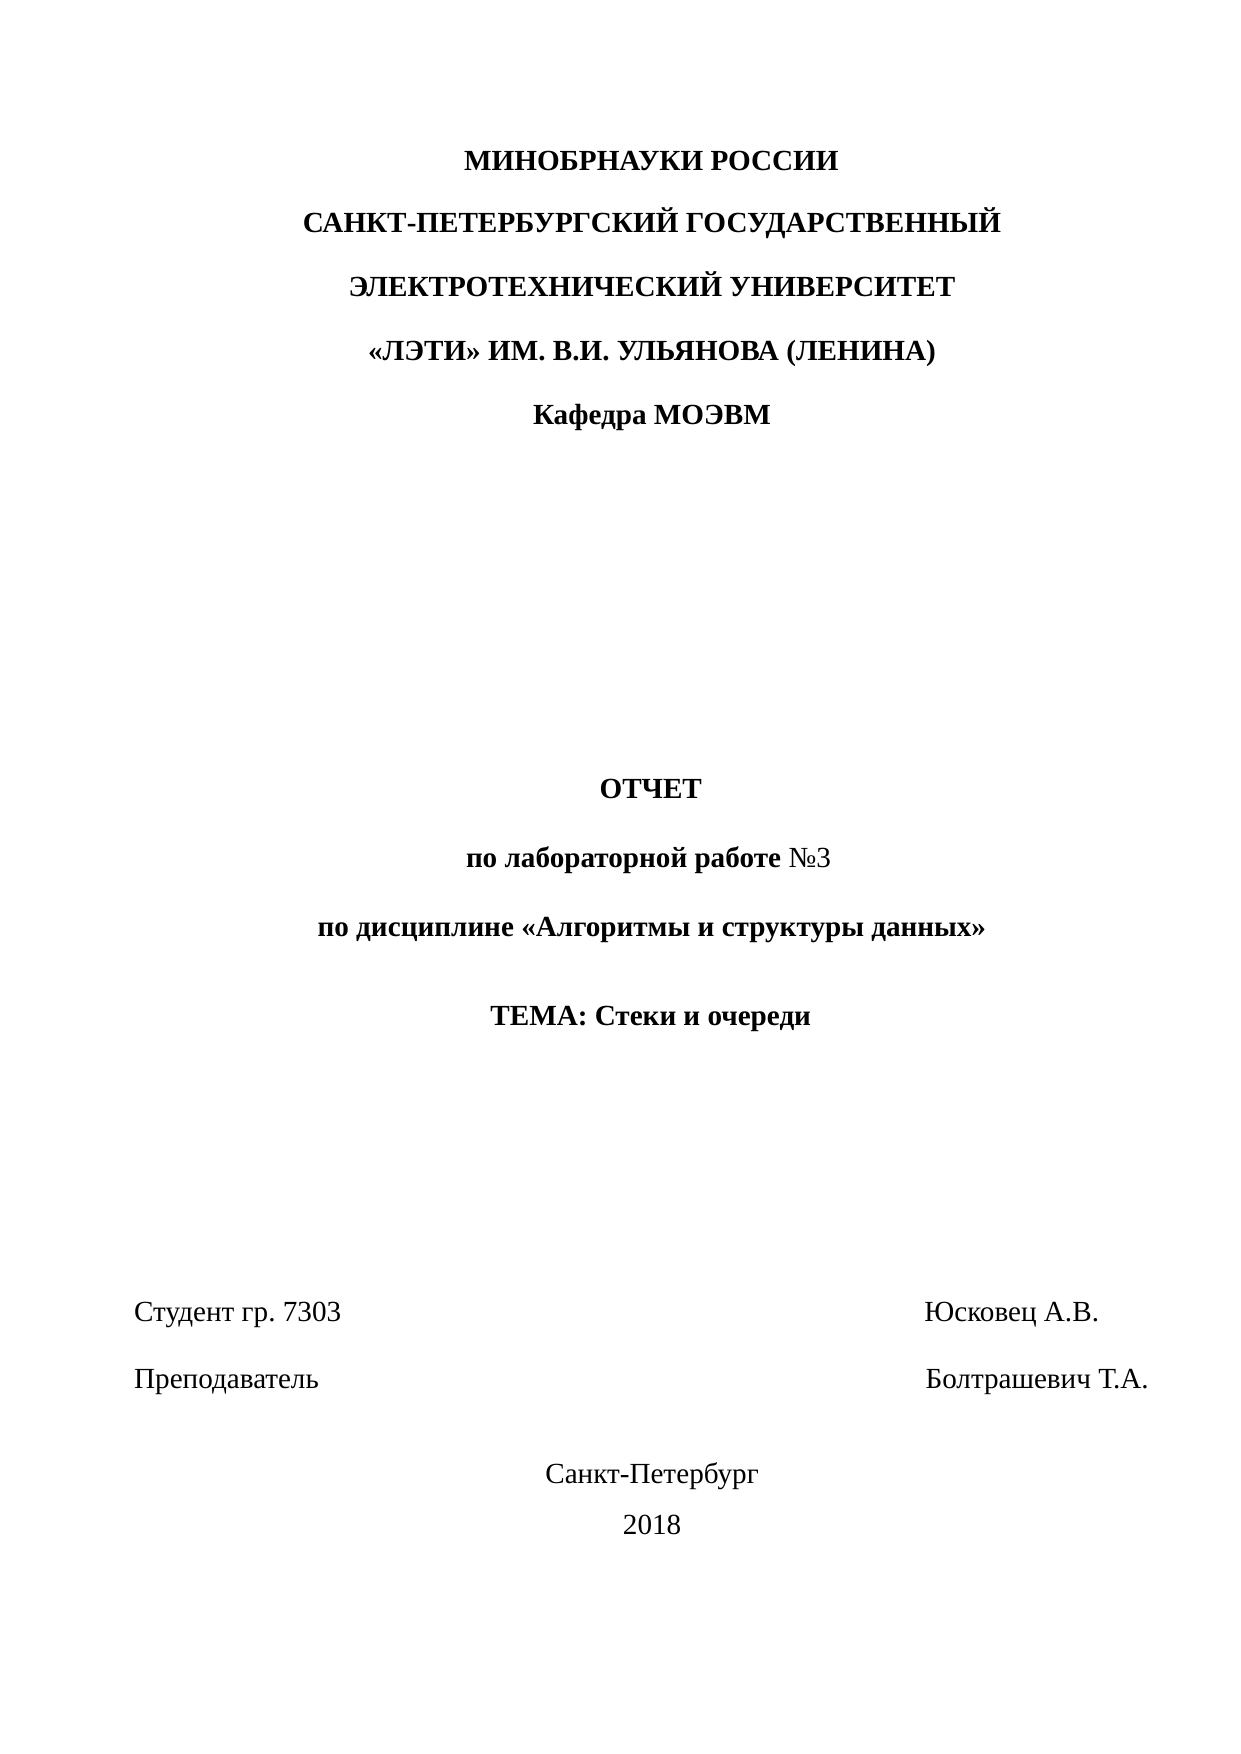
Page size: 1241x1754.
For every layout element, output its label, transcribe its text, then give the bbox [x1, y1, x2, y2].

table_header [446, 1294, 924, 1344]
text «ЛЭТИ» ИМ. В.И. УЛЬЯНОВА (ЛЕНИНА) [149, 333, 1154, 367]
text Санкт-Петербург 2018 [149, 1456, 1154, 1540]
subtitle ТЕМА: Стеки и очереди [149, 998, 1152, 1032]
text ЭЛЕКТРОТЕХНИЧЕСКИЙ УНИВЕРСИТЕТ [149, 269, 1154, 303]
table_header Юсковец А.В. [924, 1294, 1152, 1344]
subtitle МИНОБРНАУКИ РОССИИ [455, 143, 847, 177]
text САНКТ-ПЕТЕРБУРГСКИЙ ГОСУДАРСТВЕННЫЙ [149, 205, 1154, 239]
table_header Студент гр. 7303 [134, 1294, 446, 1344]
table_cell [446, 1345, 924, 1395]
table_cell Болтрашевич Т.А. [924, 1345, 1152, 1395]
text по лабораторной работе №3 [149, 841, 1154, 874]
text Кафедра МОЭВМ [149, 397, 1154, 431]
text по дисциплине «Алгоритмы и структуры данных» [149, 909, 1154, 943]
table_cell Преподаватель [134, 1345, 446, 1395]
subtitle ОТЧЕТ [149, 771, 1152, 805]
